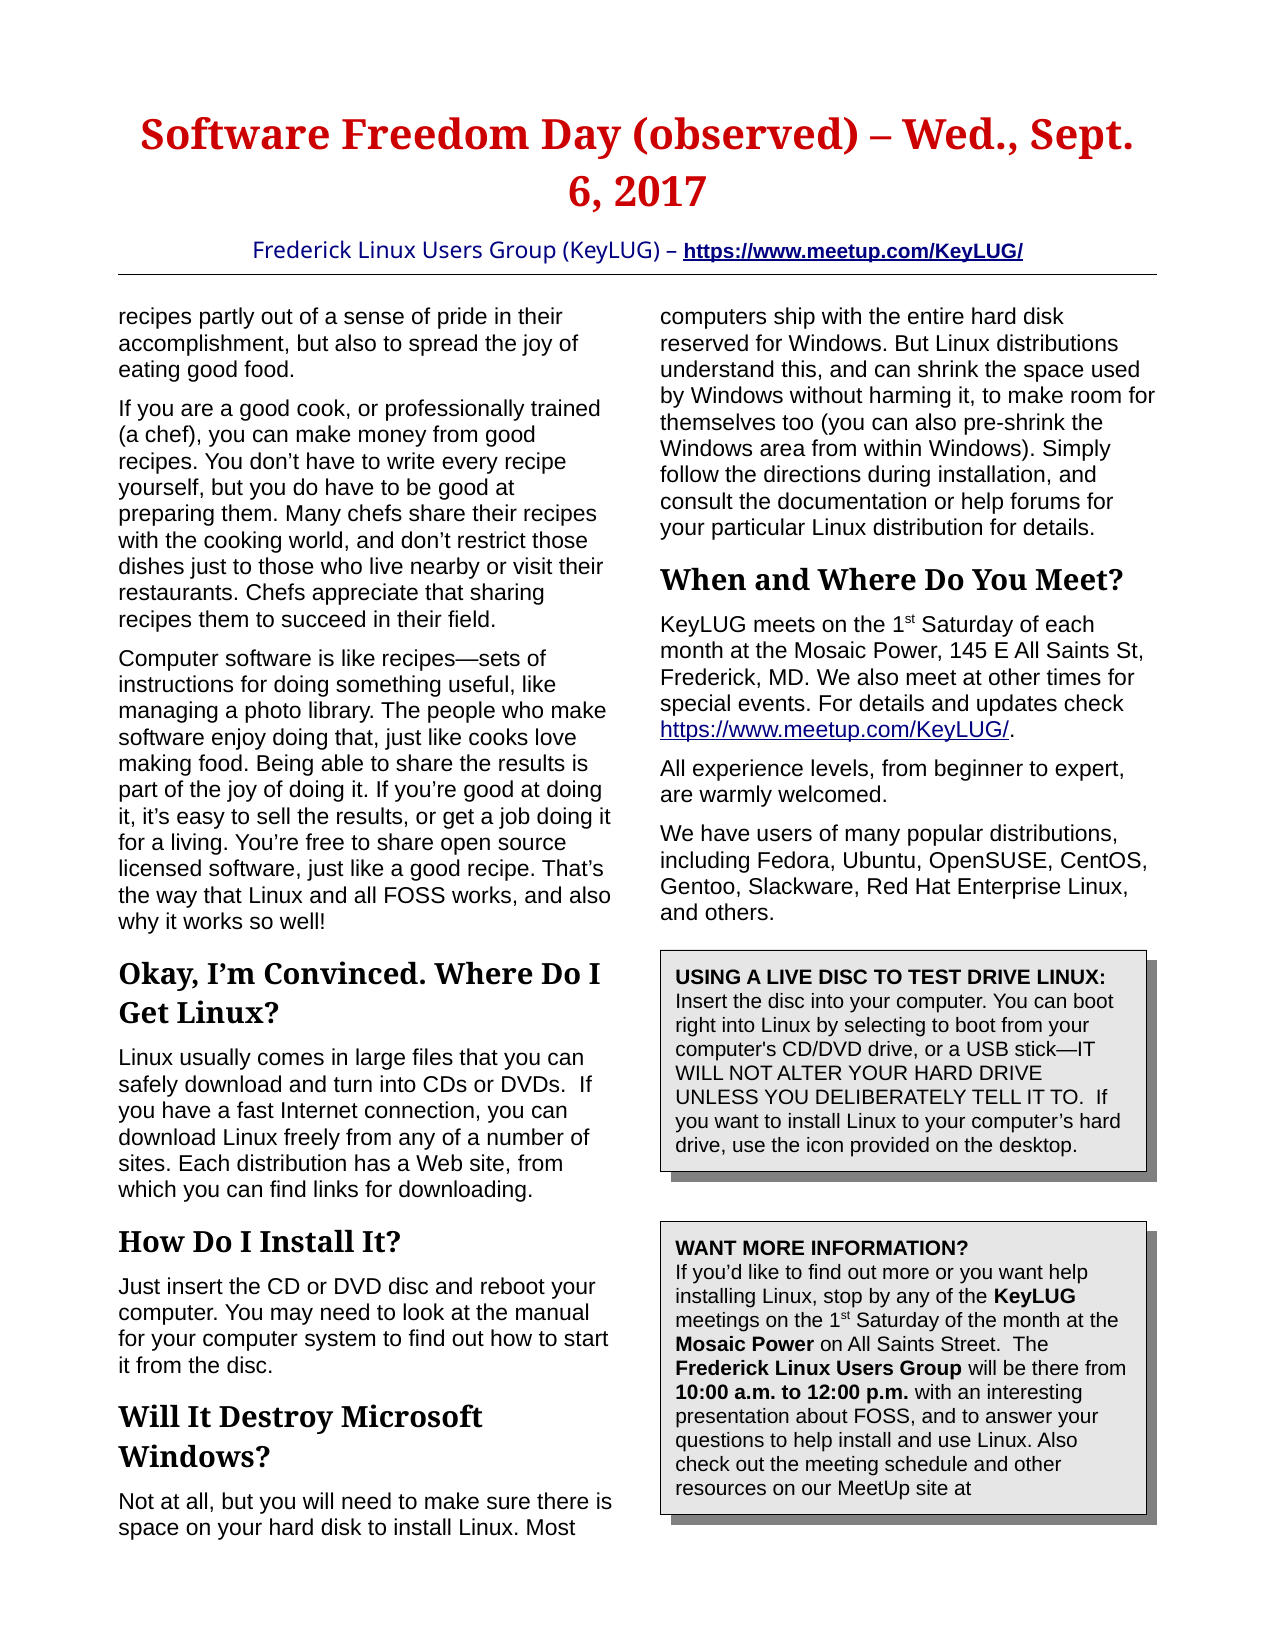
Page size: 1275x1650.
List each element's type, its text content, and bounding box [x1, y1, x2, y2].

subtitle When and Where Do You Meet? [660, 559, 1157, 599]
text computers ship with the entire hard disk reserved for Windows. But Linux distributions understand this, and can shrink the space used by Windows without harming it, to make room for themselves too (you can also pre-shrink the Windows area from within Windows). Simply follow the directions during installation, and consult the documentation or help forums for your particular Linux distribution for details. [660, 303, 1157, 541]
subtitle How Do I Install It? [118, 1221, 615, 1261]
subtitle Okay, I’m Convinced. Where Do I Get Linux? [118, 953, 615, 1032]
text USING A LIVE DISC TO TEST DRIVE LINUX: [661, 951, 1146, 973]
text Just insert the CD or DVD disc and reboot your computer. You may need to look at the manual for your computer system to find out how to start it from the disc. [118, 1273, 615, 1378]
text Linux usually comes in large files that you can safely download and turn into CDs or DVDs. If you have a fast Internet connection, you can download Linux freely from any of a number of sites. Each distribution has a Web site, from which you can find links for downloading. [118, 1044, 615, 1202]
text recipes partly out of a sense of pride in their accomplishment, but also to spread the joy of eating good food. [118, 303, 615, 382]
text All experience levels, from beginner to expert, are warmly welcomed. [660, 755, 1157, 808]
text If you are a good cook, or professionally trained (a chef), you can make money from good recipes. You don’t have to write every recipe yourself, but you do have to be good at preparing them. Many chefs share their recipes with the cooking world, and don’t restrict those dishes just to those who live nearby or visit their restaurants. Chefs appreciate that sharing recipes them to succeed in their field. [118, 395, 615, 632]
text Not at all, but you will need to make sure there is space on your hard disk to install Linux. Most [118, 1488, 615, 1541]
text Insert the disc into your computer. You can boot right into Linux by selecting to boot from your computer's CD/DVD drive, or a USB stick—IT WILL NOT ALTER YOUR HARD DRIVE UNLESS YOU DELIBERATELY TELL IT TO. If you want to install Linux to your computer’s hard drive, use the icon provided on the desktop. [661, 973, 1146, 1171]
text WANT MORE INFORMATION? [661, 1222, 1146, 1245]
text Computer software is like recipes—sets of instructions for doing something useful, like managing a photo library. The people who make software enjoy doing that, just like cooks love making food. Being able to share the results is part of the joy of doing it. If you’re good at doing it, it’s easy to sell the results, or get a job doing it for a living. You’re free to share open source licensed software, just like a good recipe. That’s the way that Linux and all FOSS works, and also why it works so well! [118, 644, 615, 934]
text We have users of many popular distributions, including Fedora, Ubuntu, OpenSUSE, CentOS, Gentoo, Slackware, Red Hat Enterprise Linux, and others. [660, 820, 1157, 926]
subtitle Will It Destroy Microsoft Windows? [118, 1397, 615, 1476]
text If you’d like to find out more or you want help installing Linux, stop by any of the KeyLUG meetings on the 1st Saturday of the month at the Mosaic Power on All Saints Street. The Frederick Linux Users Group will be there from 10:00 a.m. to 12:00 p.m. with an interesting presentation about FOSS, and to answer your questions to help install and use Linux. Also check out the meeting schedule and other resources on our MeetUp site at https://www.meetup.com/KeyLUG/ and https://github.com/keylug [661, 1245, 1146, 1514]
text KeyLUG meets on the 1st Saturday of each month at the Mosaic Power, 145 E All Saints St, Frederick, MD. We also meet at other times for special events. For details and updates check https://www.meetup.com/KeyLUG/. [660, 611, 1157, 742]
